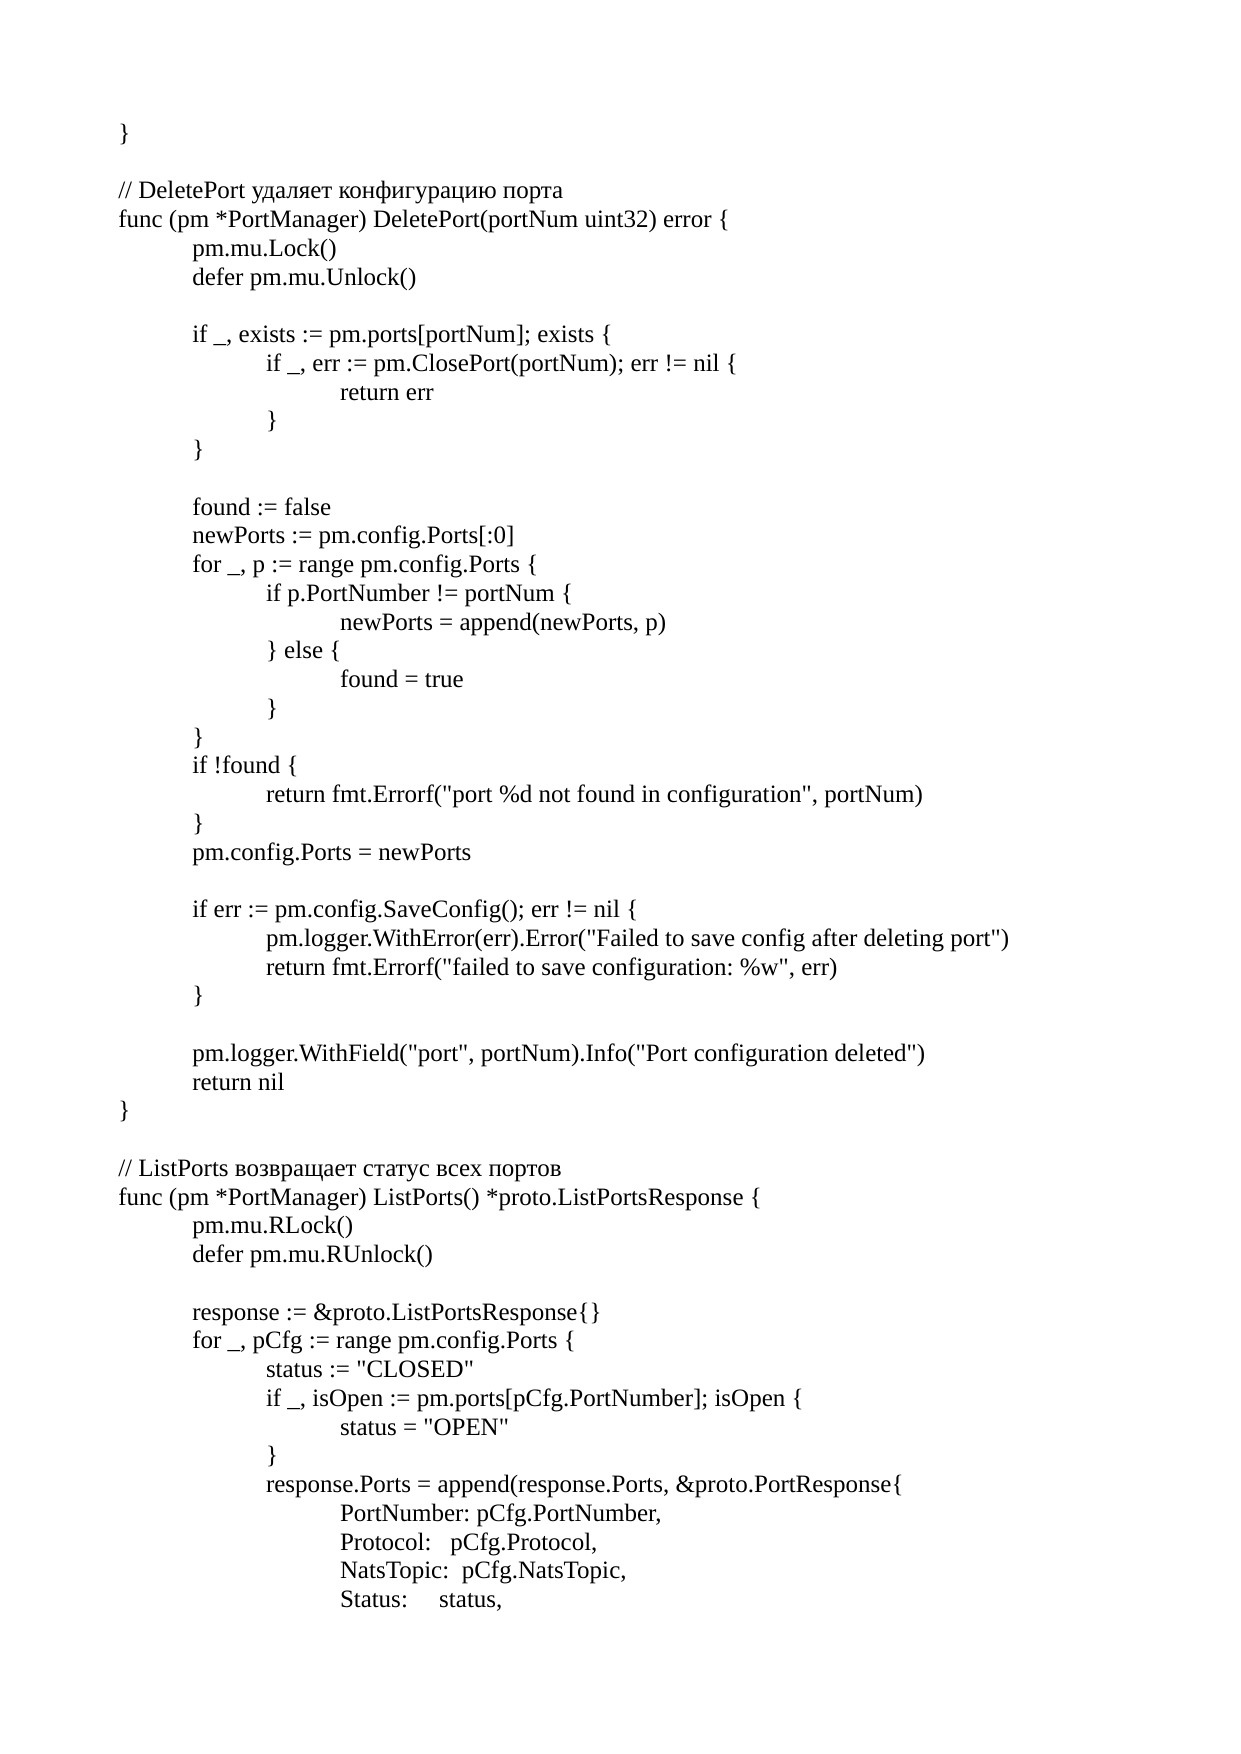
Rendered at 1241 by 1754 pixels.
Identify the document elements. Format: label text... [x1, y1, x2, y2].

text return nil [118, 1067, 1122, 1096]
text if _, isOpen := pm.ports[pCfg.PortNumber]; isOpen { [118, 1383, 1122, 1412]
text found = true [118, 664, 1122, 693]
text pm.logger.WithField("port", portNum).Info("Port configuration deleted") [118, 1038, 1122, 1067]
text if p.PortNumber != portNum { [118, 578, 1122, 607]
text PortNumber: pCfg.PortNumber, [118, 1498, 1122, 1527]
text } [118, 808, 1122, 837]
text defer pm.mu.RUnlock() [118, 1239, 1122, 1268]
text } [118, 1096, 1122, 1124]
text pm.config.Ports = newPorts [118, 837, 1122, 866]
text } [118, 434, 1122, 463]
text defer pm.mu.Unlock() [118, 262, 1122, 291]
text newPorts = append(newPorts, p) [118, 607, 1122, 636]
text } [118, 406, 1122, 434]
text status = "OPEN" [118, 1412, 1122, 1441]
text for _, pCfg := range pm.config.Ports { [118, 1326, 1122, 1354]
text newPorts := pm.config.Ports[:0] [118, 521, 1122, 549]
text response.Ports = append(response.Ports, &proto.PortResponse{ [118, 1469, 1122, 1498]
text if !found { [118, 751, 1122, 779]
text } [118, 981, 1122, 1009]
text pm.mu.RLock() [118, 1211, 1122, 1239]
text pm.mu.Lock() [118, 233, 1122, 262]
text // ListPorts возвращает статус всех портов [118, 1153, 1122, 1182]
text func (pm *PortManager) DeletePort(portNum uint32) error { [118, 204, 1122, 233]
text NatsTopic: pCfg.NatsTopic, [118, 1556, 1122, 1584]
text found := false [118, 492, 1122, 521]
text func (pm *PortManager) ListPorts() *proto.ListPortsResponse { [118, 1182, 1122, 1211]
text return fmt.Errorf("port %d not found in configuration", portNum) [118, 779, 1122, 808]
text pm.logger.WithError(err).Error("Failed to save config after deleting port") [118, 923, 1122, 952]
text Status: status, [118, 1584, 1122, 1613]
text return err [118, 377, 1122, 406]
text } [118, 693, 1122, 722]
text // DeletePort удаляет конфигурацию порта [118, 176, 1122, 204]
text Protocol: pCfg.Protocol, [118, 1527, 1122, 1556]
text for _, p := range pm.config.Ports { [118, 549, 1122, 578]
text response := &proto.ListPortsResponse{} [118, 1297, 1122, 1326]
text if err := pm.config.SaveConfig(); err != nil { [118, 894, 1122, 923]
text } else { [118, 636, 1122, 664]
text } [118, 722, 1122, 751]
text } [118, 118, 1122, 147]
text if _, err := pm.ClosePort(portNum); err != nil { [118, 348, 1122, 377]
text status := "CLOSED" [118, 1354, 1122, 1383]
text if _, exists := pm.ports[portNum]; exists { [118, 319, 1122, 348]
text } [118, 1441, 1122, 1469]
text return fmt.Errorf("failed to save configuration: %w", err) [118, 952, 1122, 981]
